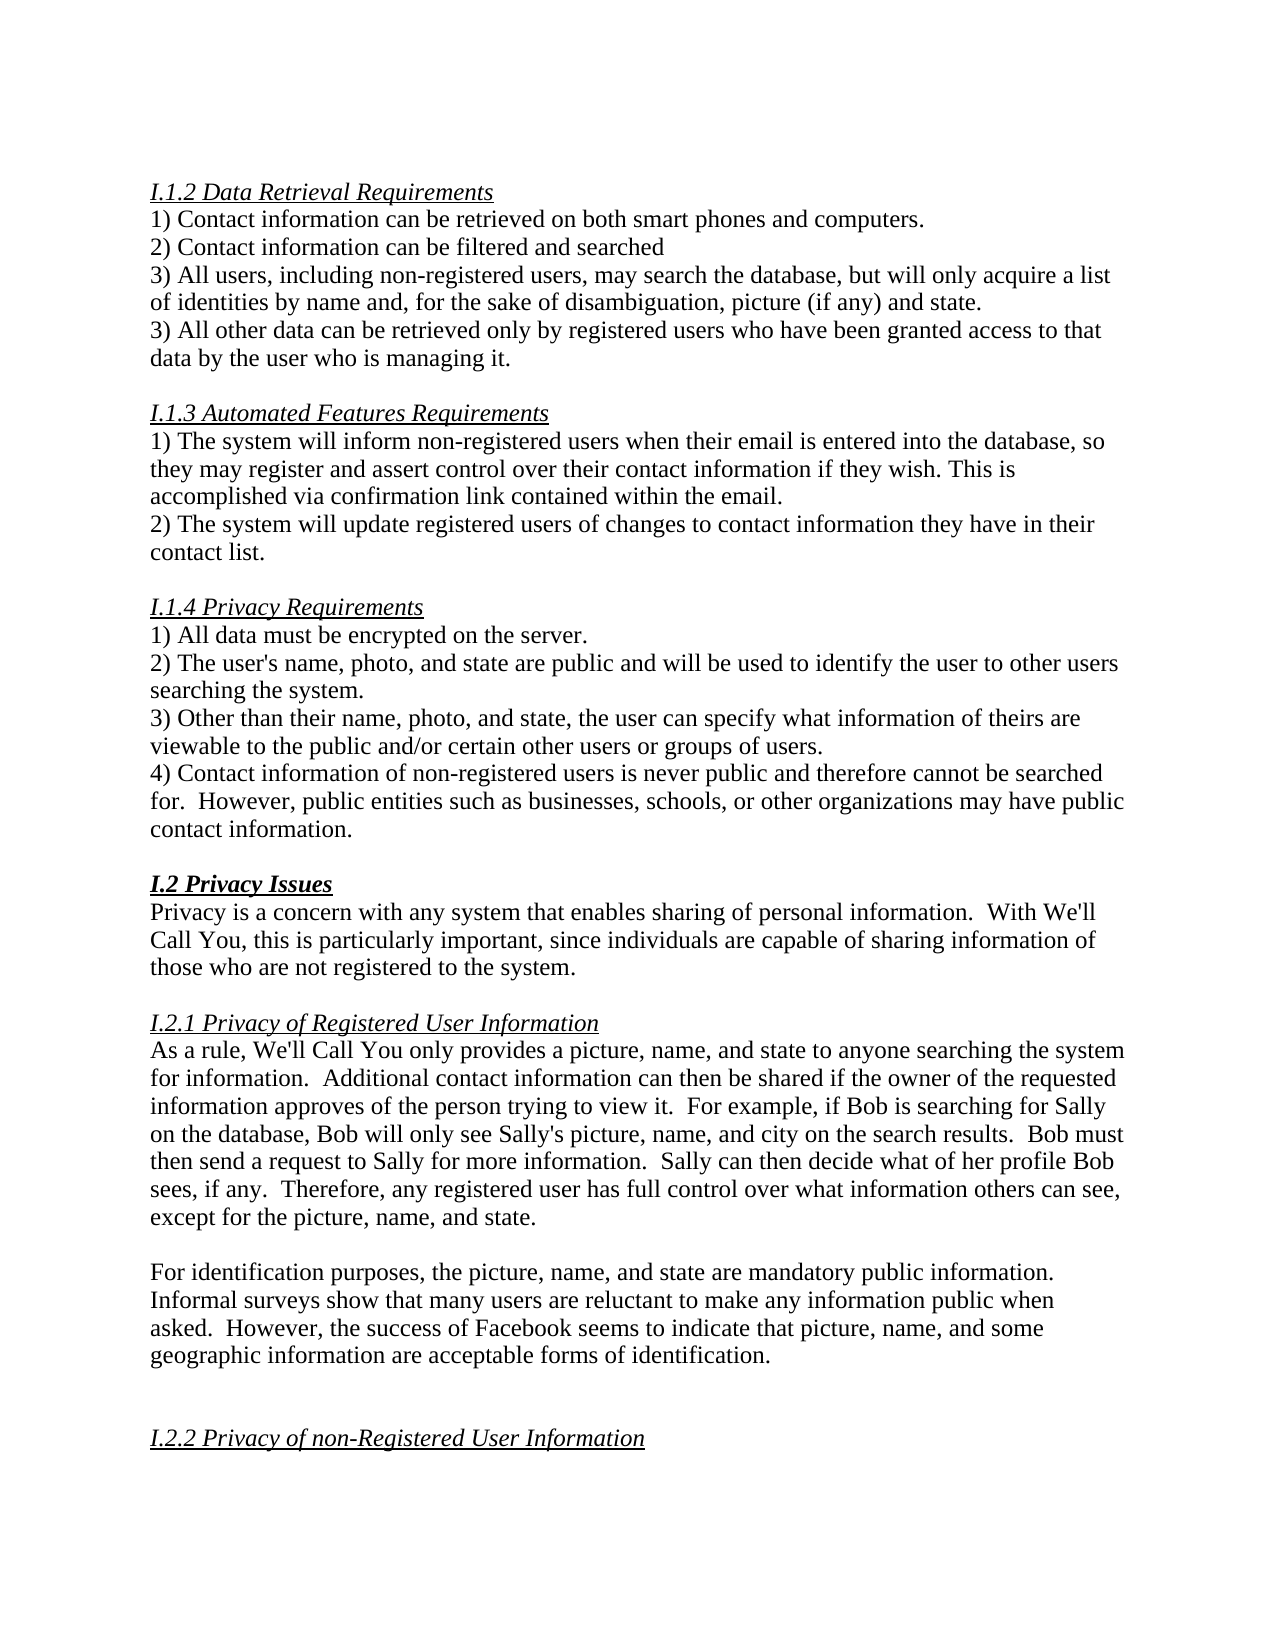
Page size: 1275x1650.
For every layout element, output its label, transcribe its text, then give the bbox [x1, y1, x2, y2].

text 3) All other data can be retrieved only by registered users who have been granted access to that data by the user who is managing it. [150, 316, 1125, 372]
text I.2 Privacy Issues [150, 870, 1125, 898]
text 2) The system will update registered users of changes to contact information they have in their contact list. [150, 510, 1125, 566]
text 3) Other than their name, photo, and state, the user can specify what information of theirs are viewable to the public and/or certain other users or groups of users. [150, 704, 1125, 759]
text I.1.3 Automated Features Requirements [150, 399, 1125, 427]
text I.2.1 Privacy of Registered User Information [150, 1009, 1125, 1037]
text I.1.2 Data Retrieval Requirements [150, 178, 1125, 205]
text 3) All users, including non-registered users, may search the database, but will only acquire a list of identities by name and, for the sake of disambiguation, picture (if any) and state. [150, 261, 1125, 316]
text For identification purposes, the picture, name, and state are mandatory public information. Informal surveys show that many users are reluctant to make any information public when asked. However, the success of Facebook seems to indicate that picture, name, and some geographic information are acceptable forms of identification. [150, 1258, 1125, 1369]
text As a rule, We'll Call You only provides a picture, name, and state to anyone searching the system for information. Additional contact information can then be shared if the owner of the requested information approves of the person trying to view it. For example, if Bob is searching for Sally on the database, Bob will only see Sally's picture, name, and city on the search results. Bob must then send a request to Sally for more information. Sally can then decide what of her profile Bob sees, if any. Therefore, any registered user has full control over what information others can see, except for the picture, name, and state. [150, 1037, 1125, 1231]
text 4) Contact information of non-registered users is never public and therefore cannot be searched for. However, public entities such as businesses, schools, or other organizations may have public contact information. [150, 759, 1125, 843]
text 2) Contact information can be filtered and searched [150, 233, 1125, 261]
text I.2.2 Privacy of non-Registered User Information [150, 1424, 1125, 1452]
text 1) All data must be encrypted on the server. [150, 621, 1125, 649]
text 1) Contact information can be retrieved on both smart phones and computers. [150, 205, 1125, 233]
text I.1.4 Privacy Requirements [150, 593, 1125, 621]
text Privacy is a concern with any system that enables sharing of personal information. With We'll Call You, this is particularly important, since individuals are capable of sharing information of those who are not registered to the system. [150, 898, 1125, 981]
text 1) The system will inform non-registered users when their email is entered into the database, so they may register and assert control over their contact information if they wish. This is accomplished via confirmation link contained within the email. [150, 427, 1125, 510]
text 2) The user's name, photo, and state are public and will be used to identify the user to other users searching the system. [150, 649, 1125, 704]
